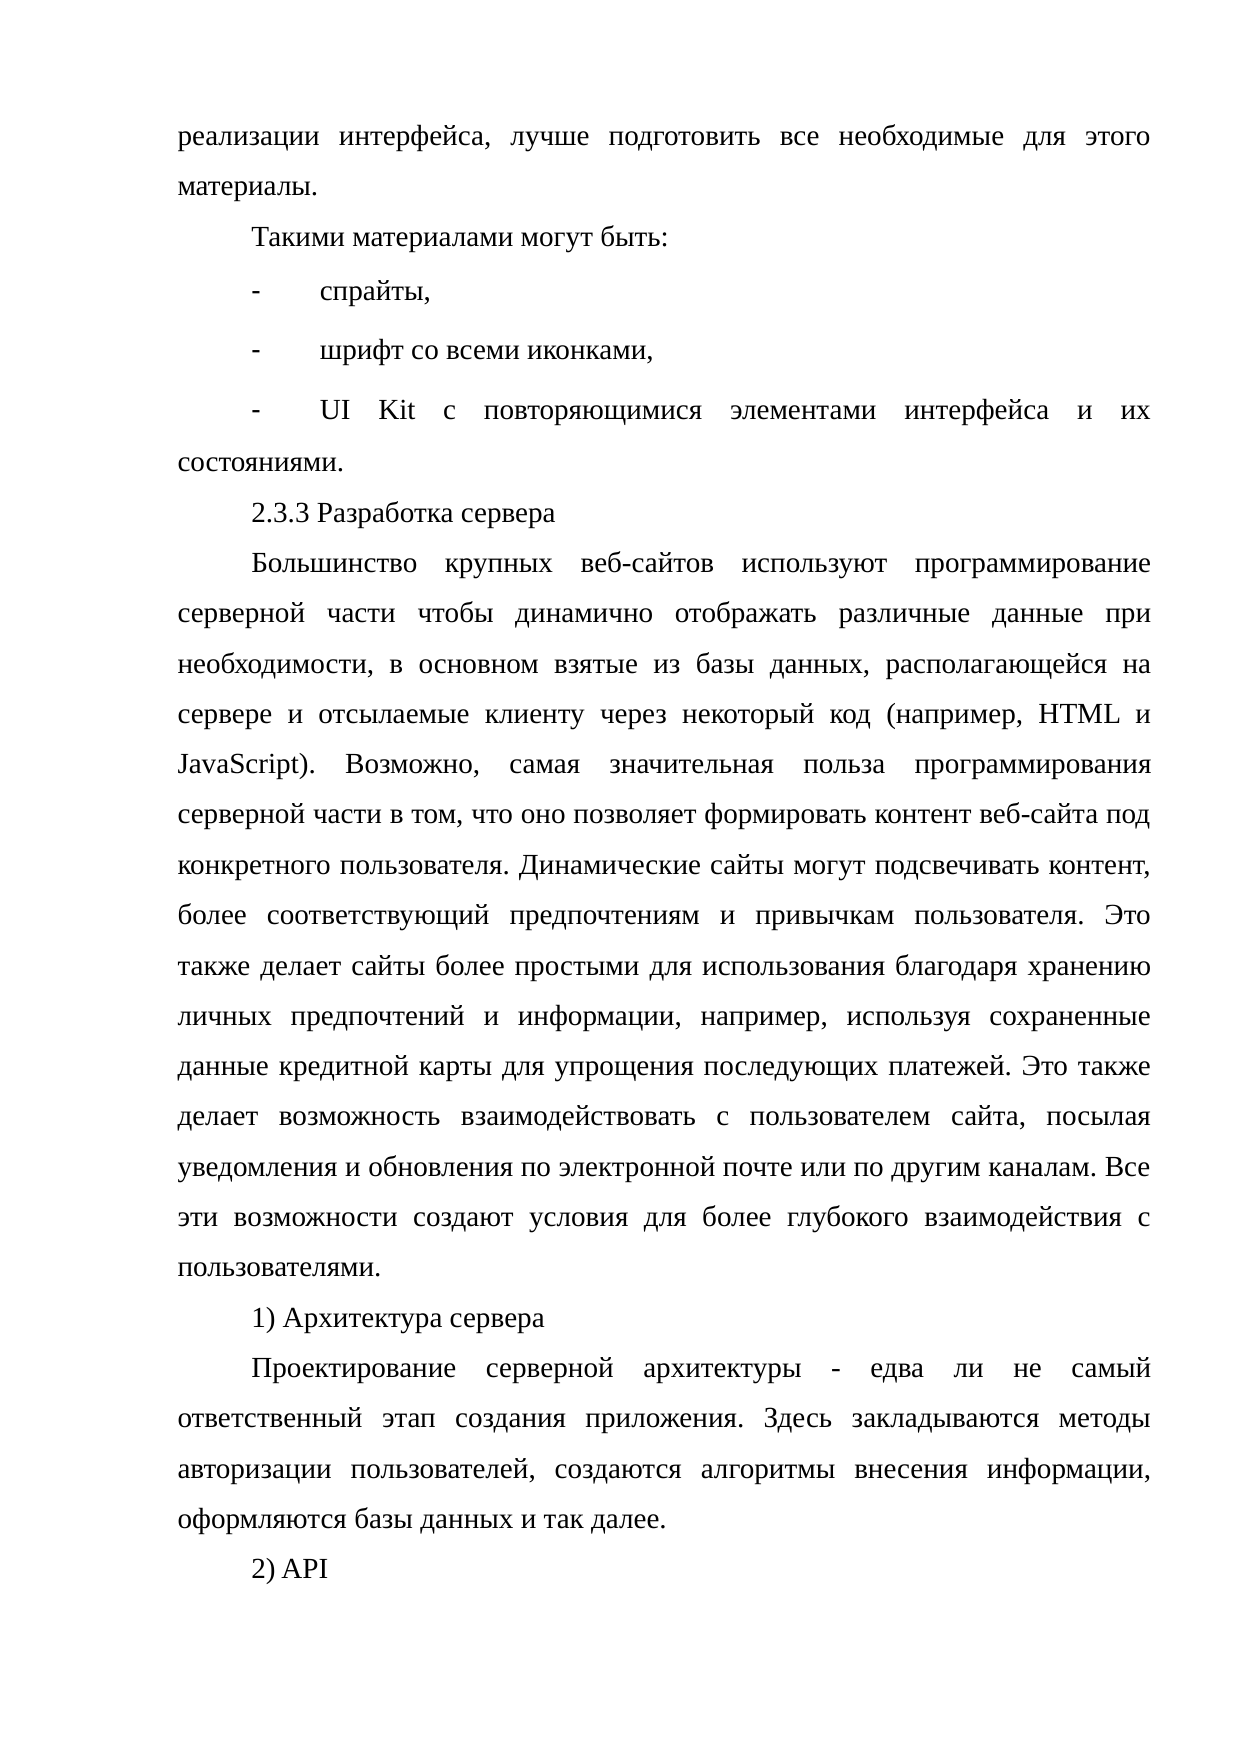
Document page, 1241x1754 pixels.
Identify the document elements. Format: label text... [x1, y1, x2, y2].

text Большинство крупных веб-сайтов используют программирование серверной части чтобы динамично отображать различные данные при необходимости, в основном взятые из базы данных, располагающейся на сервере и отсылаемые клиенту через некоторый код (например, HTML и JavaScript). Возможно, самая значительная польза программирования серверной части в том, что оно позволяет формировать контент веб-сайта под конкретного пользователя. Динамические сайты могут подсвечивать контент, более соответствующий предпочтениям и привычкам пользователя. Это также делает сайты более простыми для использования благодаря хранению личных предпочтений и информации, например, используя сохраненные данные кредитной карты для упрощения последующих платежей. Это также делает возможность взаимодействовать с пользователем сайта, посылая уведомления и обновления по электронной почте или по другим каналам. Все эти возможности создают условия для более глубокого взаимодействия с пользователями. [177, 545, 1152, 1283]
text Такими материалами могут быть: [177, 219, 1152, 252]
subtitle 2.3.3 Разработка сервера [177, 495, 1152, 528]
list шрифт со всеми иконками, [177, 328, 1152, 368]
list UI Kit с повторяющимися элементами интерфейса и их состояниями. [177, 388, 1152, 478]
text реализации интерфейса, лучше подготовить все необходимые для этого материалы. [177, 118, 1152, 202]
text Проектирование серверной архитектуры - едва ли не самый ответственный этап создания приложения. Здесь закладываются методы авторизации пользователей, создаются алгоритмы внесения информации, оформляются базы данных и так далее. [177, 1350, 1152, 1534]
list спрайты, [177, 269, 1152, 309]
text 2) API [177, 1551, 1152, 1585]
text 1) Архитектура сервера [177, 1300, 1152, 1333]
